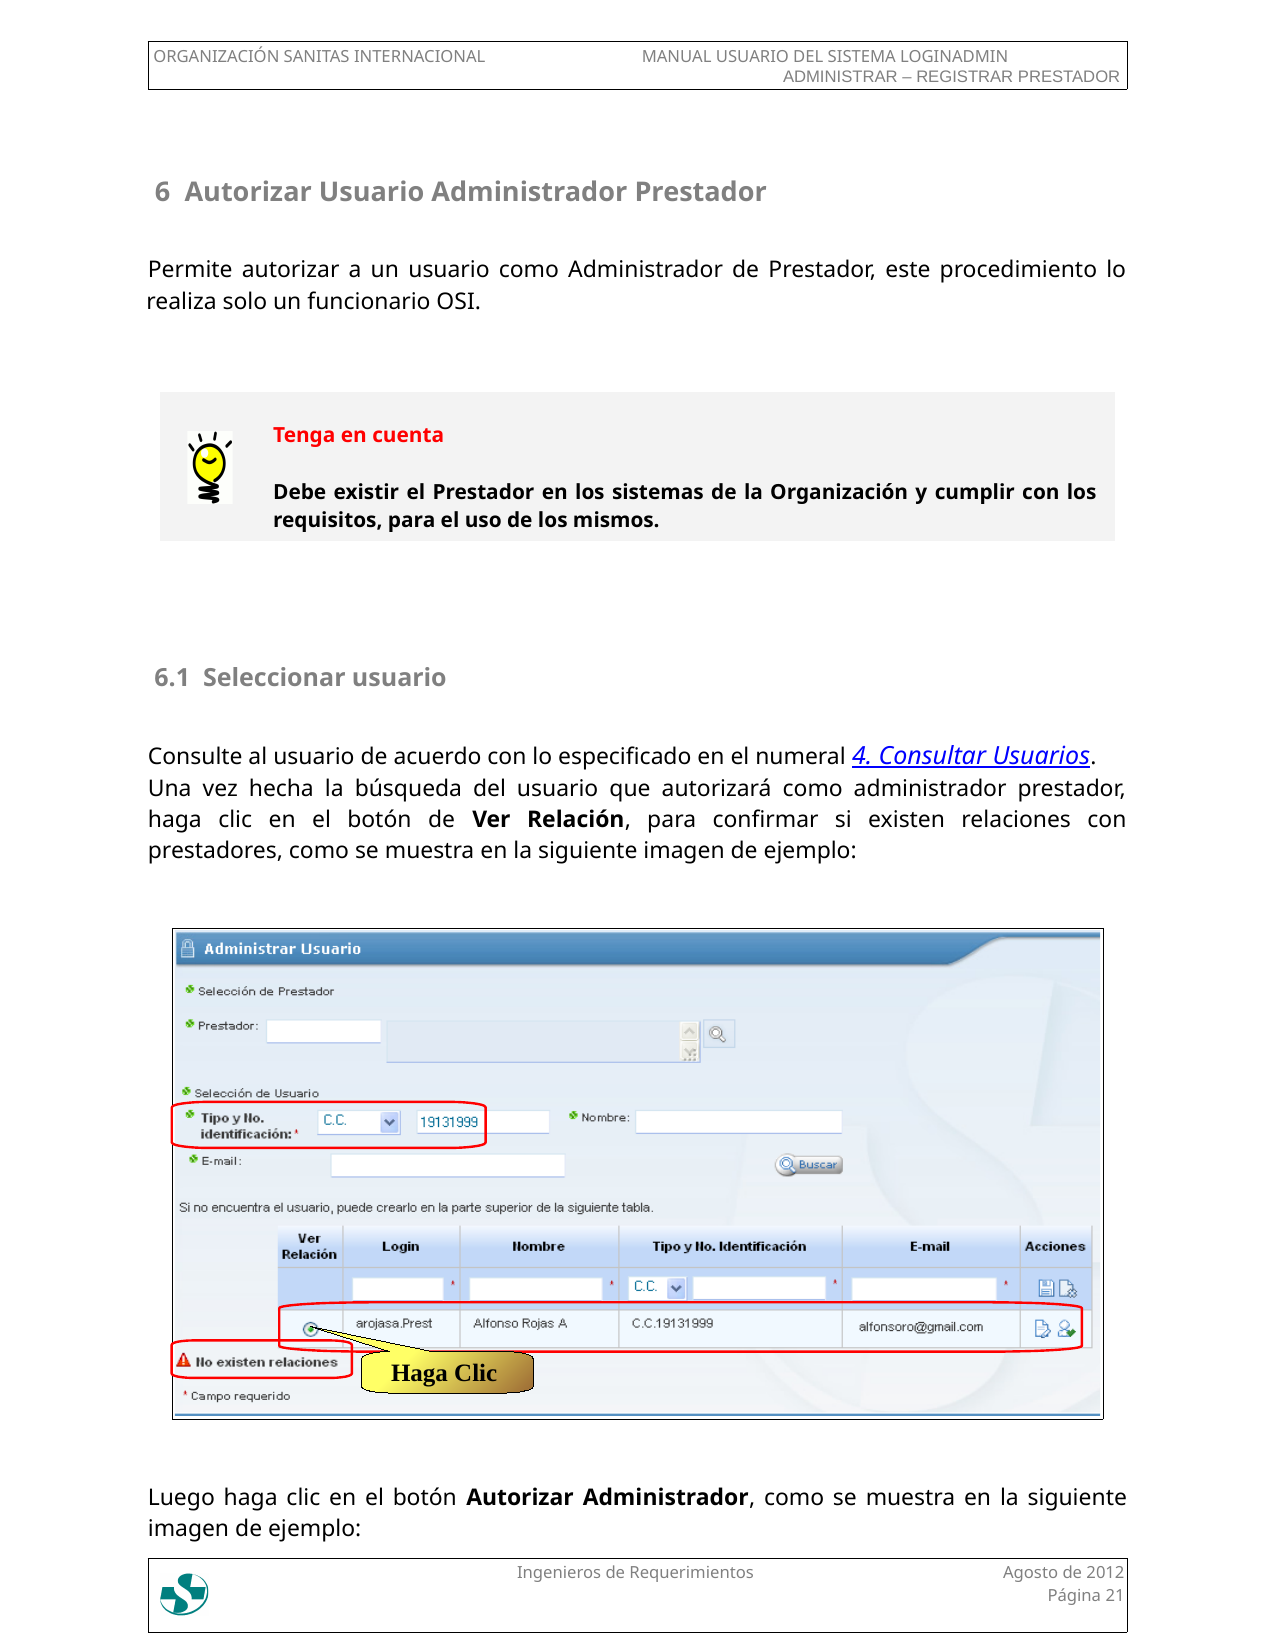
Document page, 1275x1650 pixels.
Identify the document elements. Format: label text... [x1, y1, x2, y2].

table_header Tenga en cuenta Debe existir el Prestador en los sistemas de la Organización y cumplir con los requisitos, para el uso de los mismos. [262, 392, 1115, 541]
picture [281, 1342, 350, 1350]
picture [174, 930, 1101, 1416]
text Una vez hecha la búsqueda del usuario que autorizará como administrador prestador, haga clic en el botón de Ver Relación, para confirmar si existen relaciones con prestadores, como se muestra en la siguiente imagen de ejemplo: [148, 772, 1127, 865]
text Luego haga clic en el botón Autorizar Administrador, como se muestra en la siguiente imagen de ejemplo: [148, 1481, 1127, 1544]
text Consulte al usuario de acuerdo con lo especificado en el numeral 4. Consultar Usuarios. [148, 737, 1127, 772]
subtitle Autorizar Usuario Administrador Prestador [148, 173, 1127, 209]
picture [281, 1304, 1080, 1350]
picture [187, 431, 233, 504]
table_header [160, 392, 262, 541]
text Permite autorizar a un usuario como Administrador de Prestador, este procedimiento lo realiza solo un funcionario OSI. [146, 253, 1127, 316]
subtitle Seleccionar usuario [148, 660, 1127, 694]
picture [174, 1104, 484, 1146]
picture [174, 1342, 350, 1376]
